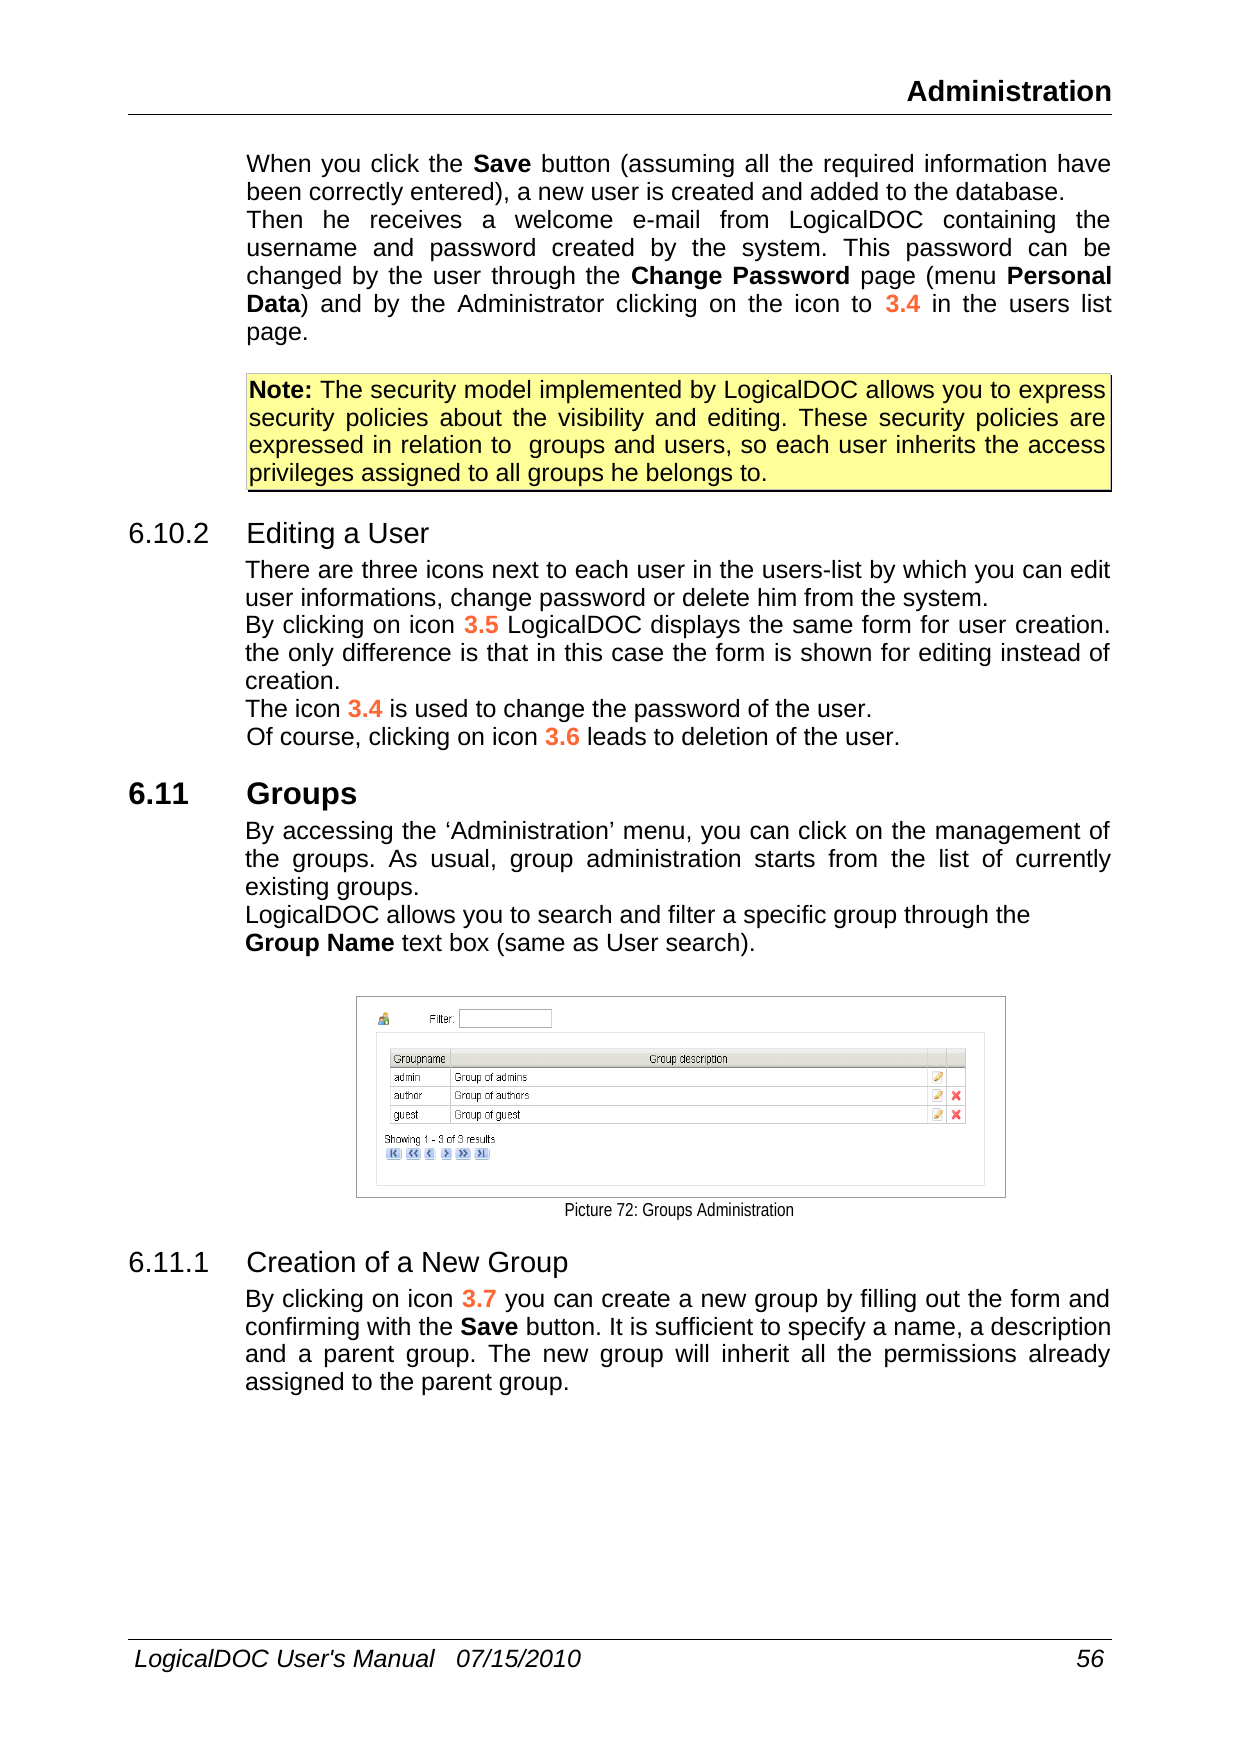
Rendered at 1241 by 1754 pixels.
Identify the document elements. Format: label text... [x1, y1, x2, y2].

text The icon 3.4 is used to change the password of the user. [245, 695, 1112, 723]
subtitle Creation of a New Group [128, 982, 1112, 1278]
text Note: The security model implemented by LogicalDOC allows you to express security policies about the visibility and editing. These security policies are expressed in relation to groups and users, so each user inherits the access privileges assigned to all groups he belongs to. [247, 374, 1110, 489]
text Group Name text box (same as User search). [245, 929, 1112, 957]
text Of course, clicking on icon 3.6 leads to deletion of the user. [246, 723, 1112, 751]
picture [372, 1005, 989, 1189]
text Picture 72: Groups Administration [356, 1198, 1002, 1220]
subtitle Editing a User [128, 517, 1112, 549]
text By clicking on icon 3.5 LogicalDOC displays the same form for user creation. the only difference is that in this case the form is shown for editing instead of creation. [245, 611, 1112, 695]
text By clicking on icon 3.7 you can create a new group by filling out the form and confirming with the Save button. It is sufficient to specify a name, a description and a parent group. The new group will inherit all the permissions already assigned to the parent group. [245, 1284, 1112, 1396]
text By accessing the ‘Administration’ menu, you can click on the management of the groups. As usual, group administration starts from the list of currently existing groups. [245, 817, 1112, 901]
text LogicalDOC allows you to search and filter a specific group through the [245, 901, 1112, 929]
text Then he receives a welcome e-mail from LogicalDOC containing the username and password created by the system. This password can be changed by the user through the Change Password page (menu Personal Data) and by the Administrator clicking on the icon to 3.4 in the users list page. [246, 206, 1112, 345]
subtitle Groups [128, 776, 1112, 811]
text When you click the Save button (assuming all the required information have been correctly entered), a new user is created and added to the database. [246, 150, 1112, 206]
text There are three icons next to each user in the users-list by which you can edit user informations, change password or delete him from the system. [245, 556, 1112, 611]
